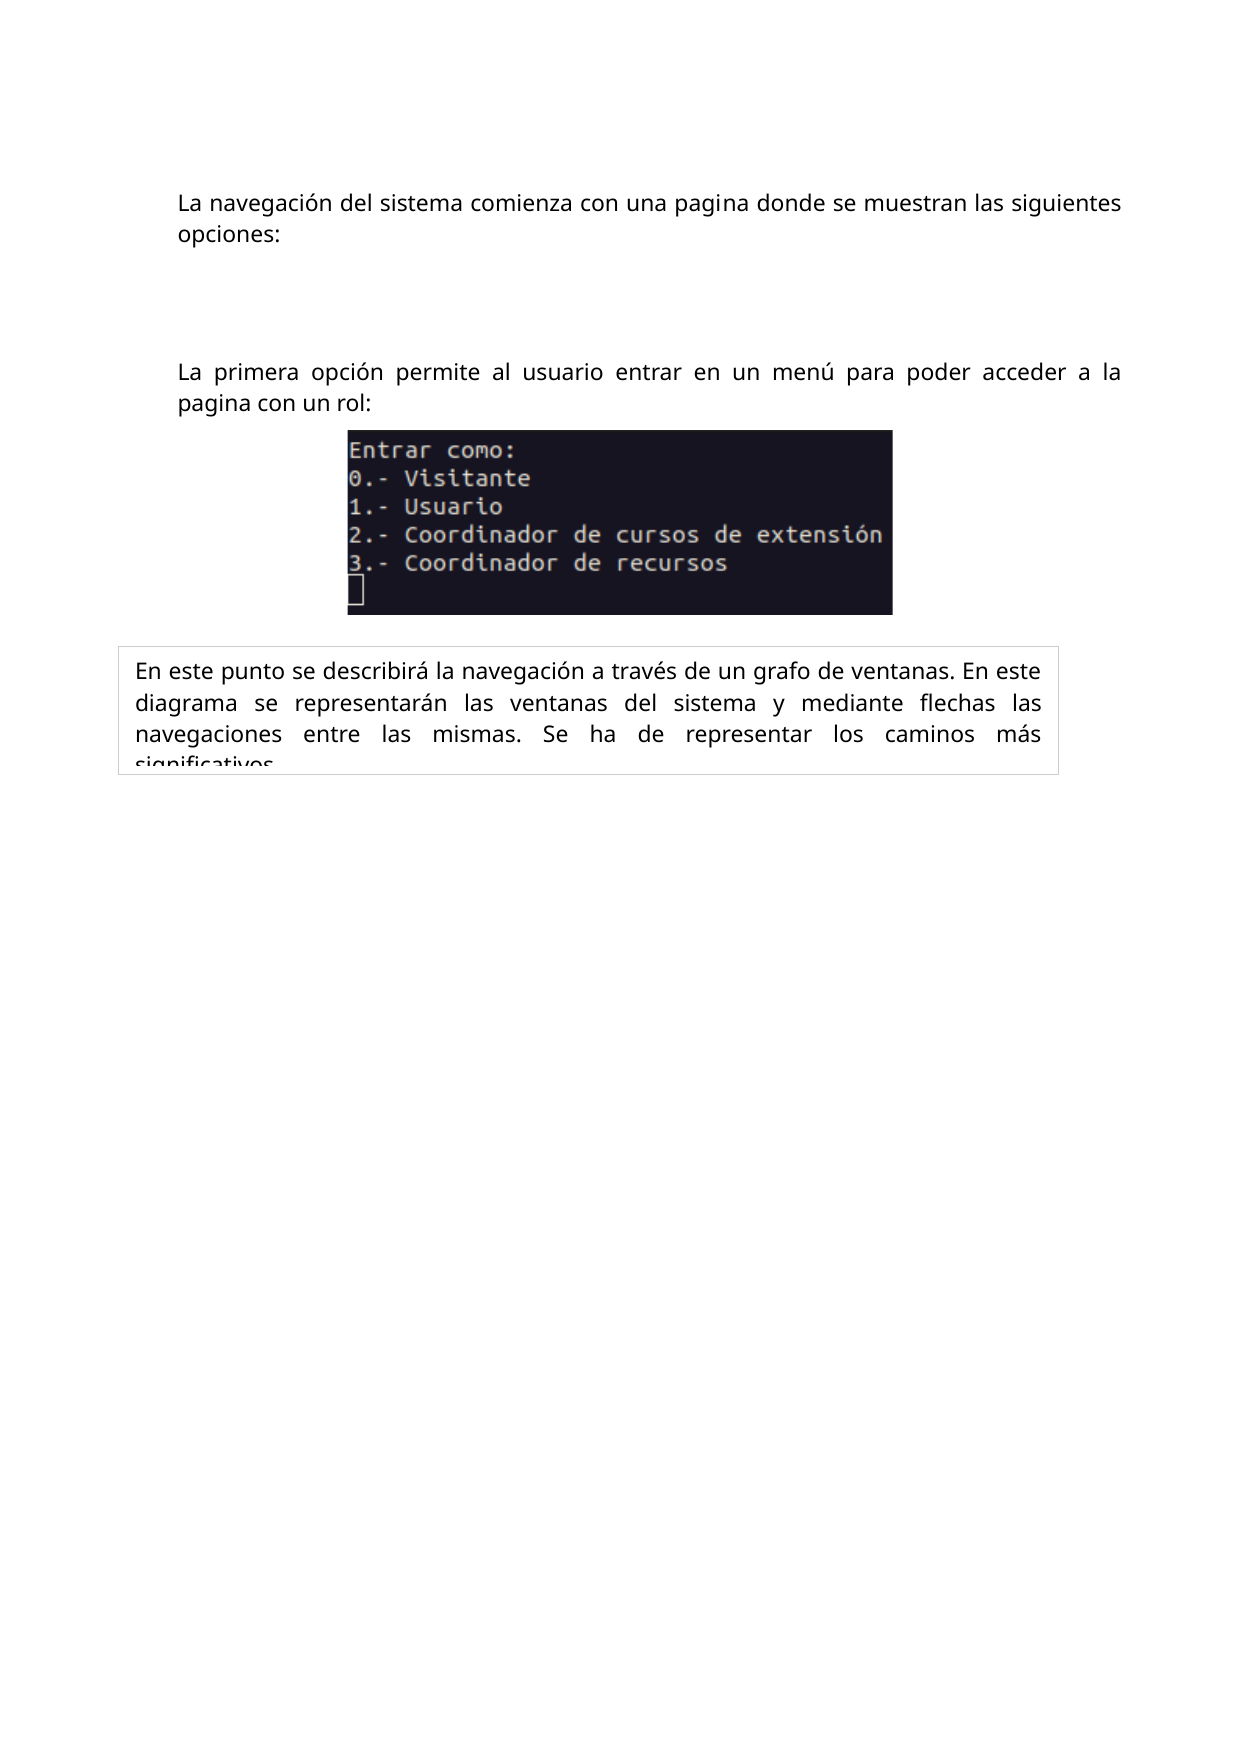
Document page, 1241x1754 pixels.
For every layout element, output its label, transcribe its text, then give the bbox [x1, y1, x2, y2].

picture [347, 430, 893, 615]
subtitle La navegación del sistema comienza con una pagina donde se muestran las siguientes opciones: [177, 187, 1122, 249]
subtitle La primera opción permite al usuario entrar en un menú para poder acceder a la pagina con un rol: [177, 356, 1122, 418]
text En este punto se describirá la navegación a través de un grafo de ventanas. En este diagrama se representarán las ventanas del sistema y mediante flechas las navegaciones entre las mismas. Se ha de representar los caminos más significativos. [135, 655, 1042, 766]
